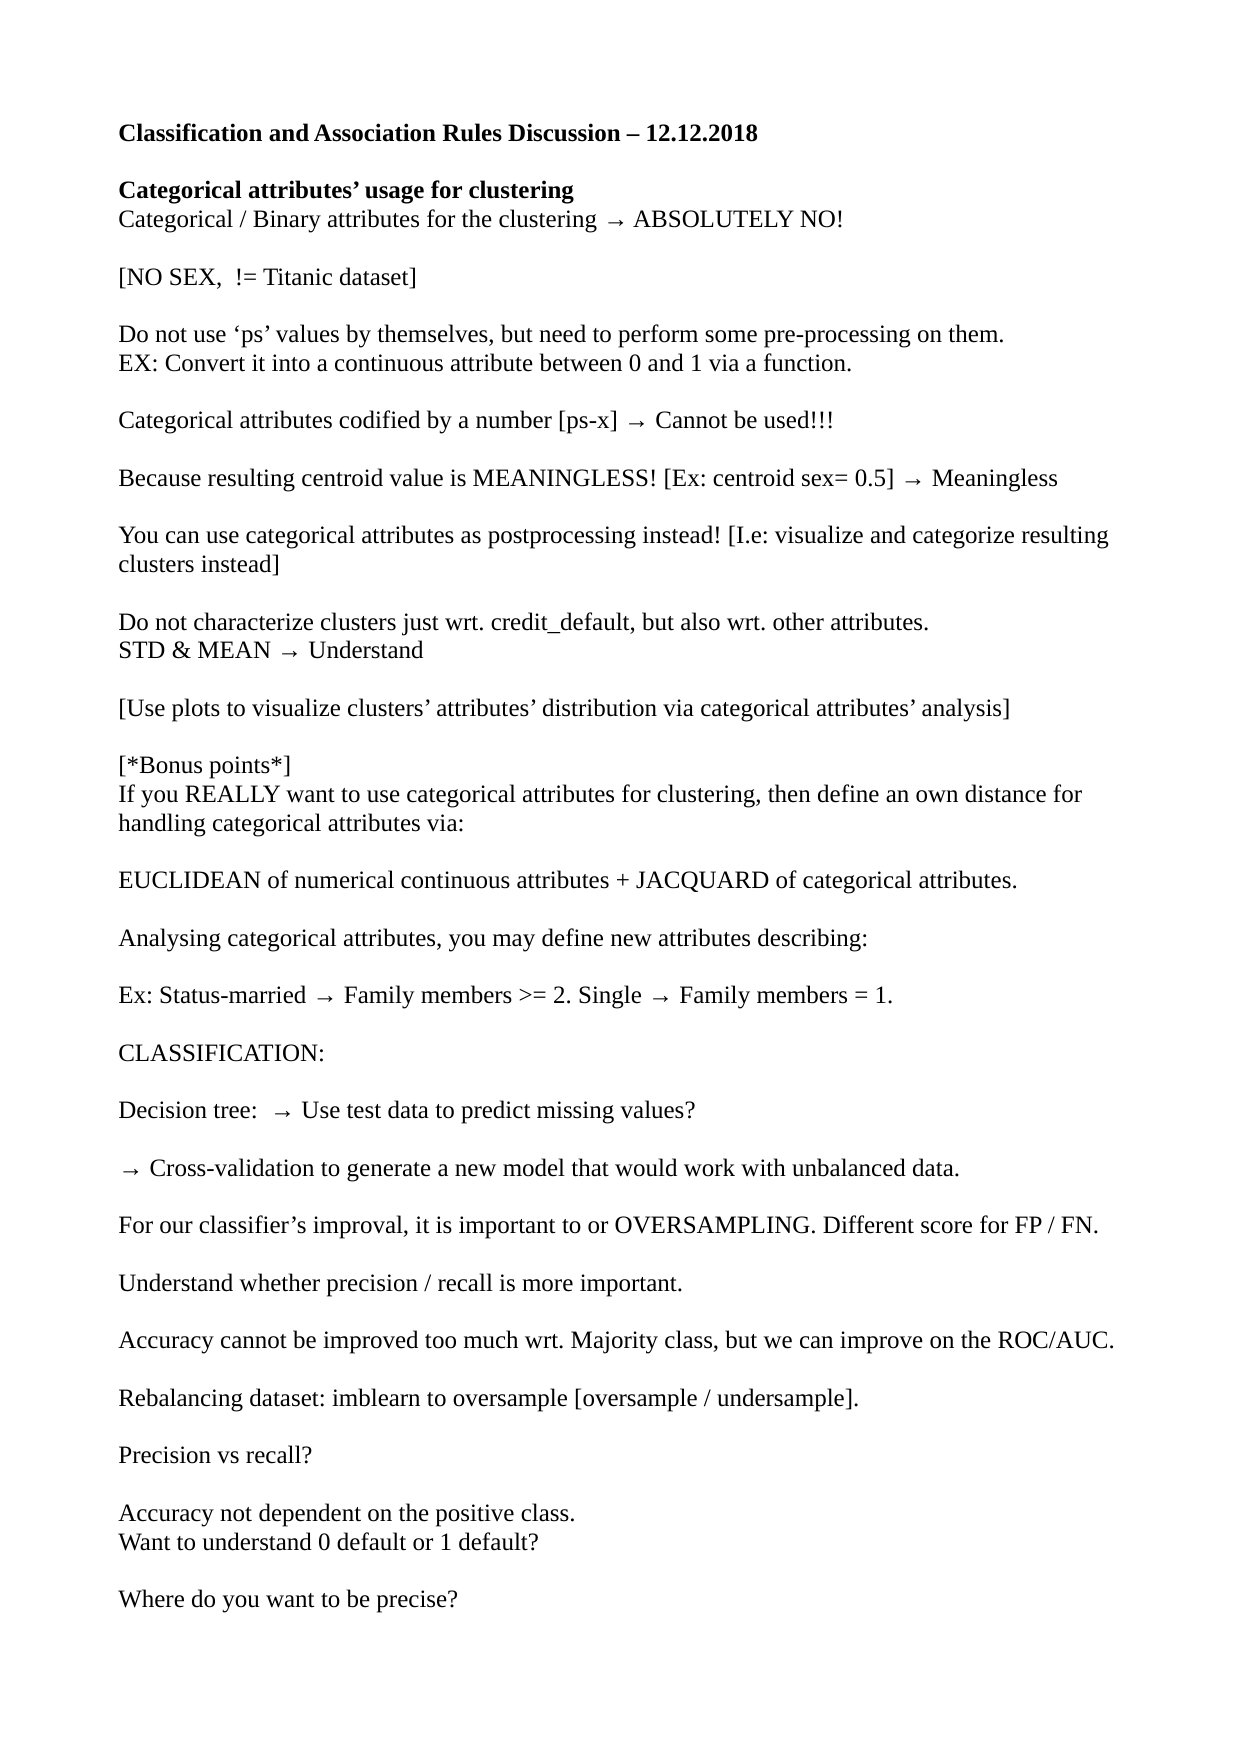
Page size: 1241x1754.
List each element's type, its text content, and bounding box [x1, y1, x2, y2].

text Rebalancing dataset: imblearn to oversample [oversample / undersample]. [118, 1383, 1122, 1412]
text EX: Convert it into a continuous attribute between 0 and 1 via a function. [118, 348, 1122, 377]
text Where do you want to be precise? [118, 1584, 1122, 1613]
text If you REALLY want to use categorical attributes for clustering, then define an own distance for handling categorical attributes via: [118, 779, 1122, 837]
text → Cross-validation to generate a new model that would work with unbalanced data. [118, 1153, 1122, 1182]
text Analysing categorical attributes, you may define new attributes describing: [118, 923, 1122, 952]
text Ex: Status-married → Family members >= 2. Single → Family members = 1. [118, 981, 1122, 1009]
text Precision vs recall? [118, 1441, 1122, 1469]
text Because resulting centroid value is MEANINGLESS! [Ex: centroid sex= 0.5] → Meaningless [118, 463, 1122, 492]
text STD & MEAN → Understand [118, 636, 1122, 664]
text EUCLIDEAN of numerical continuous attributes + JACQUARD of categorical attributes. [118, 866, 1122, 894]
text [*Bonus points*] [118, 751, 1122, 779]
text Categorical attributes’ usage for clustering [118, 176, 1122, 204]
text Want to understand 0 default or 1 default? [118, 1527, 1122, 1556]
text [NO SEX, != Titanic dataset] [118, 262, 1122, 291]
text Accuracy not dependent on the positive class. [118, 1498, 1122, 1527]
text Accuracy cannot be improved too much wrt. Majority class, but we can improve on the ROC/AUC. [118, 1326, 1122, 1354]
text CLASSIFICATION: [118, 1038, 1122, 1067]
text Do not characterize clusters just wrt. credit_default, but also wrt. other attributes. [118, 607, 1122, 636]
text Categorical attributes codified by a number [ps-x] → Cannot be used!!! [118, 406, 1122, 434]
text Do not use ‘ps’ values by themselves, but need to perform some pre-processing on them. [118, 319, 1122, 348]
text For our classifier’s improval, it is important to or OVERSAMPLING. Different score for FP / FN. [118, 1211, 1122, 1239]
text [Use plots to visualize clusters’ attributes’ distribution via categorical attributes’ analysis] [118, 693, 1122, 722]
text Classification and Association Rules Discussion – 12.12.2018 [118, 118, 1122, 147]
text Categorical / Binary attributes for the clustering → ABSOLUTELY NO! [118, 204, 1122, 233]
text You can use categorical attributes as postprocessing instead! [I.e: visualize and categorize resulting clusters instead] [118, 521, 1122, 578]
text Decision tree: → Use test data to predict missing values? [118, 1096, 1122, 1124]
text Understand whether precision / recall is more important. [118, 1268, 1122, 1297]
